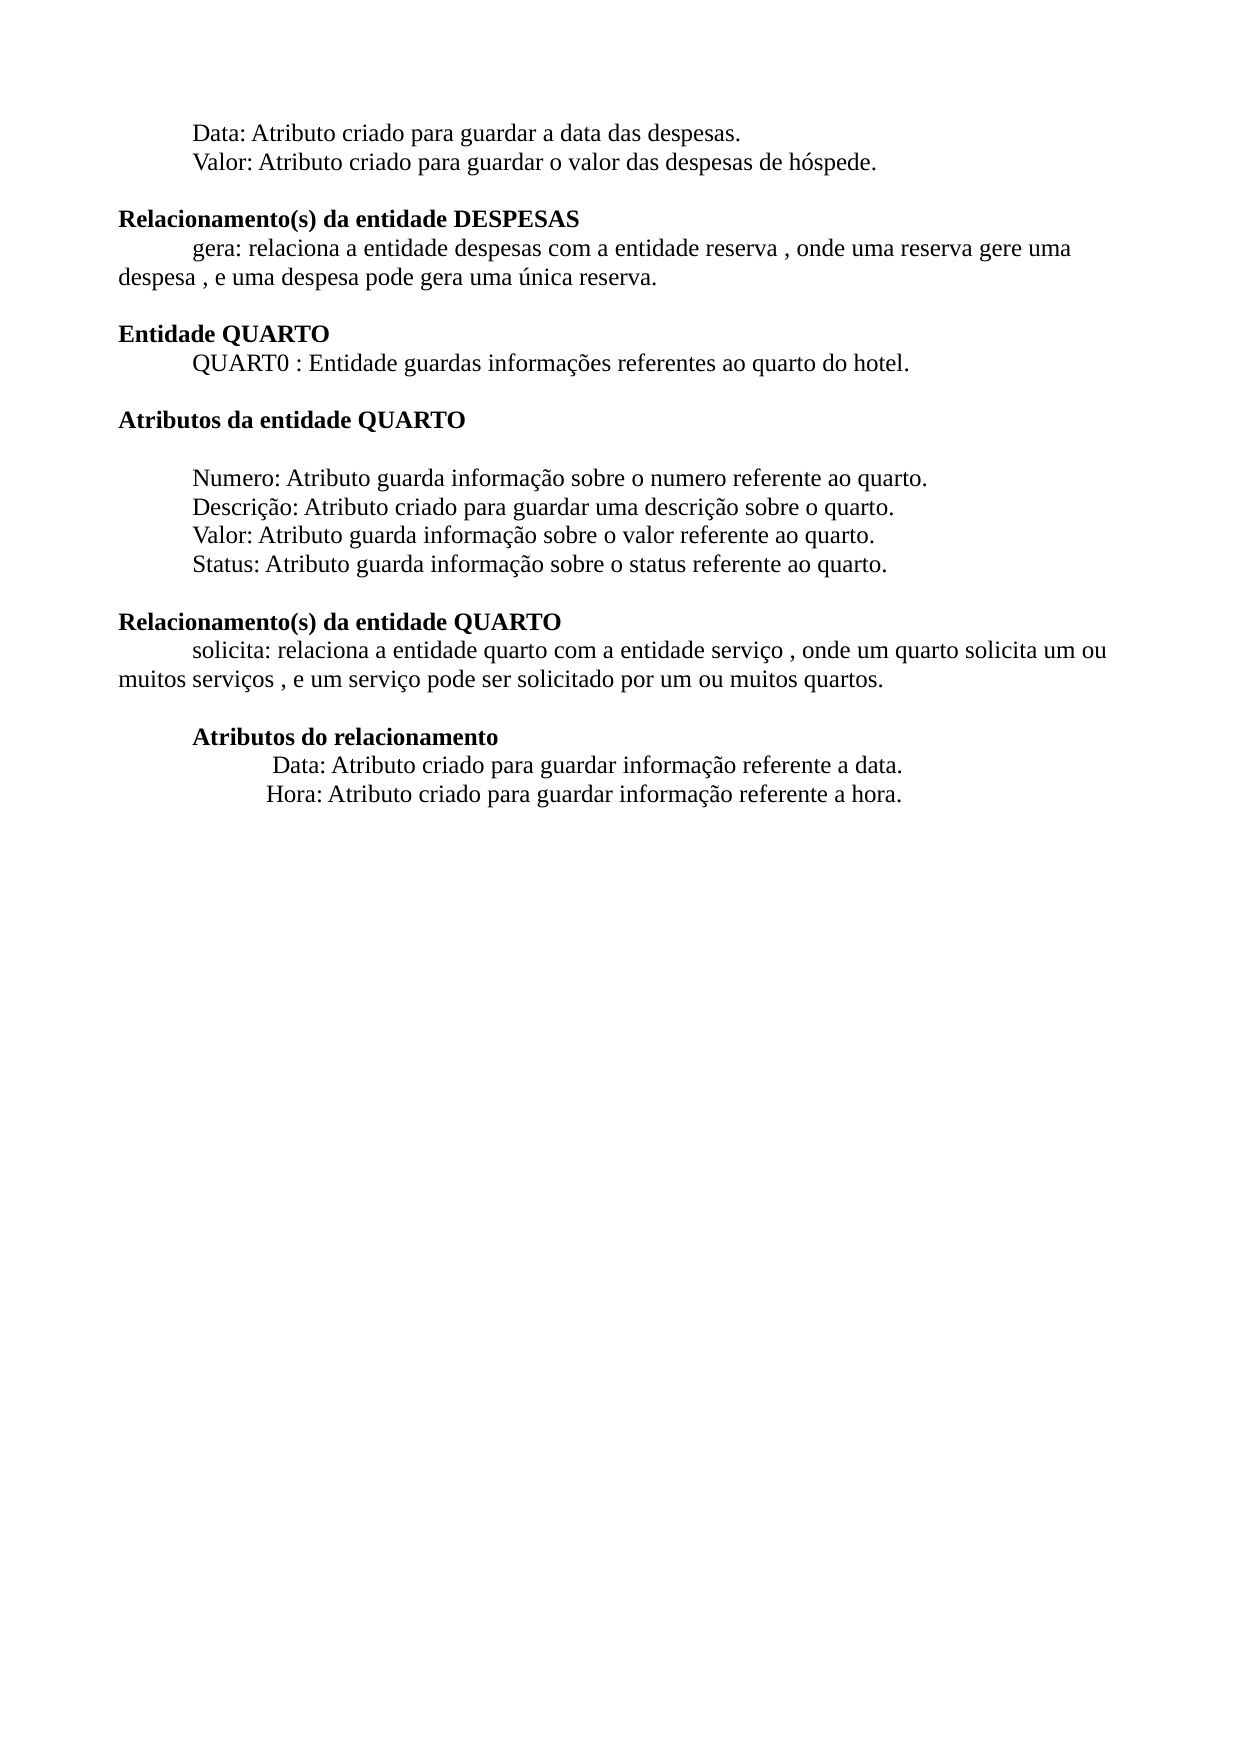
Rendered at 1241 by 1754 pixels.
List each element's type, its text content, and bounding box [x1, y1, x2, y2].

text Relacionamento(s) da entidade QUARTO [118, 607, 1122, 636]
text Atributos da entidade QUARTO [118, 406, 1122, 434]
text Status: Atributo guarda informação sobre o status referente ao quarto. [118, 549, 1122, 578]
text Valor: Atributo guarda informação sobre o valor referente ao quarto. [118, 521, 1122, 549]
text QUART0 : Entidade guardas informações referentes ao quarto do hotel. [118, 348, 1122, 377]
text Data: Atributo criado para guardar informação referente a data. [118, 751, 1122, 779]
text Numero: Atributo guarda informação sobre o numero referente ao quarto. [118, 463, 1122, 492]
text Hora: Atributo criado para guardar informação referente a hora. [118, 779, 1122, 808]
text gera: relaciona a entidade despesas com a entidade reserva , onde uma reserva gere uma despesa , e uma despesa pode gera uma única reserva. [118, 233, 1122, 291]
text Valor: Atributo criado para guardar o valor das despesas de hóspede. [118, 147, 1122, 176]
text Relacionamento(s) da entidade DESPESAS [118, 204, 1122, 233]
text Descrição: Atributo criado para guardar uma descrição sobre o quarto. [118, 492, 1122, 521]
text Entidade QUARTO [118, 319, 1122, 348]
text Atributos do relacionamento [118, 722, 1122, 751]
text solicita: relaciona a entidade quarto com a entidade serviço , onde um quarto solicita um ou muitos serviços , e um serviço pode ser solicitado por um ou muitos quartos. [118, 636, 1122, 693]
text Data: Atributo criado para guardar a data das despesas. [118, 118, 1122, 147]
